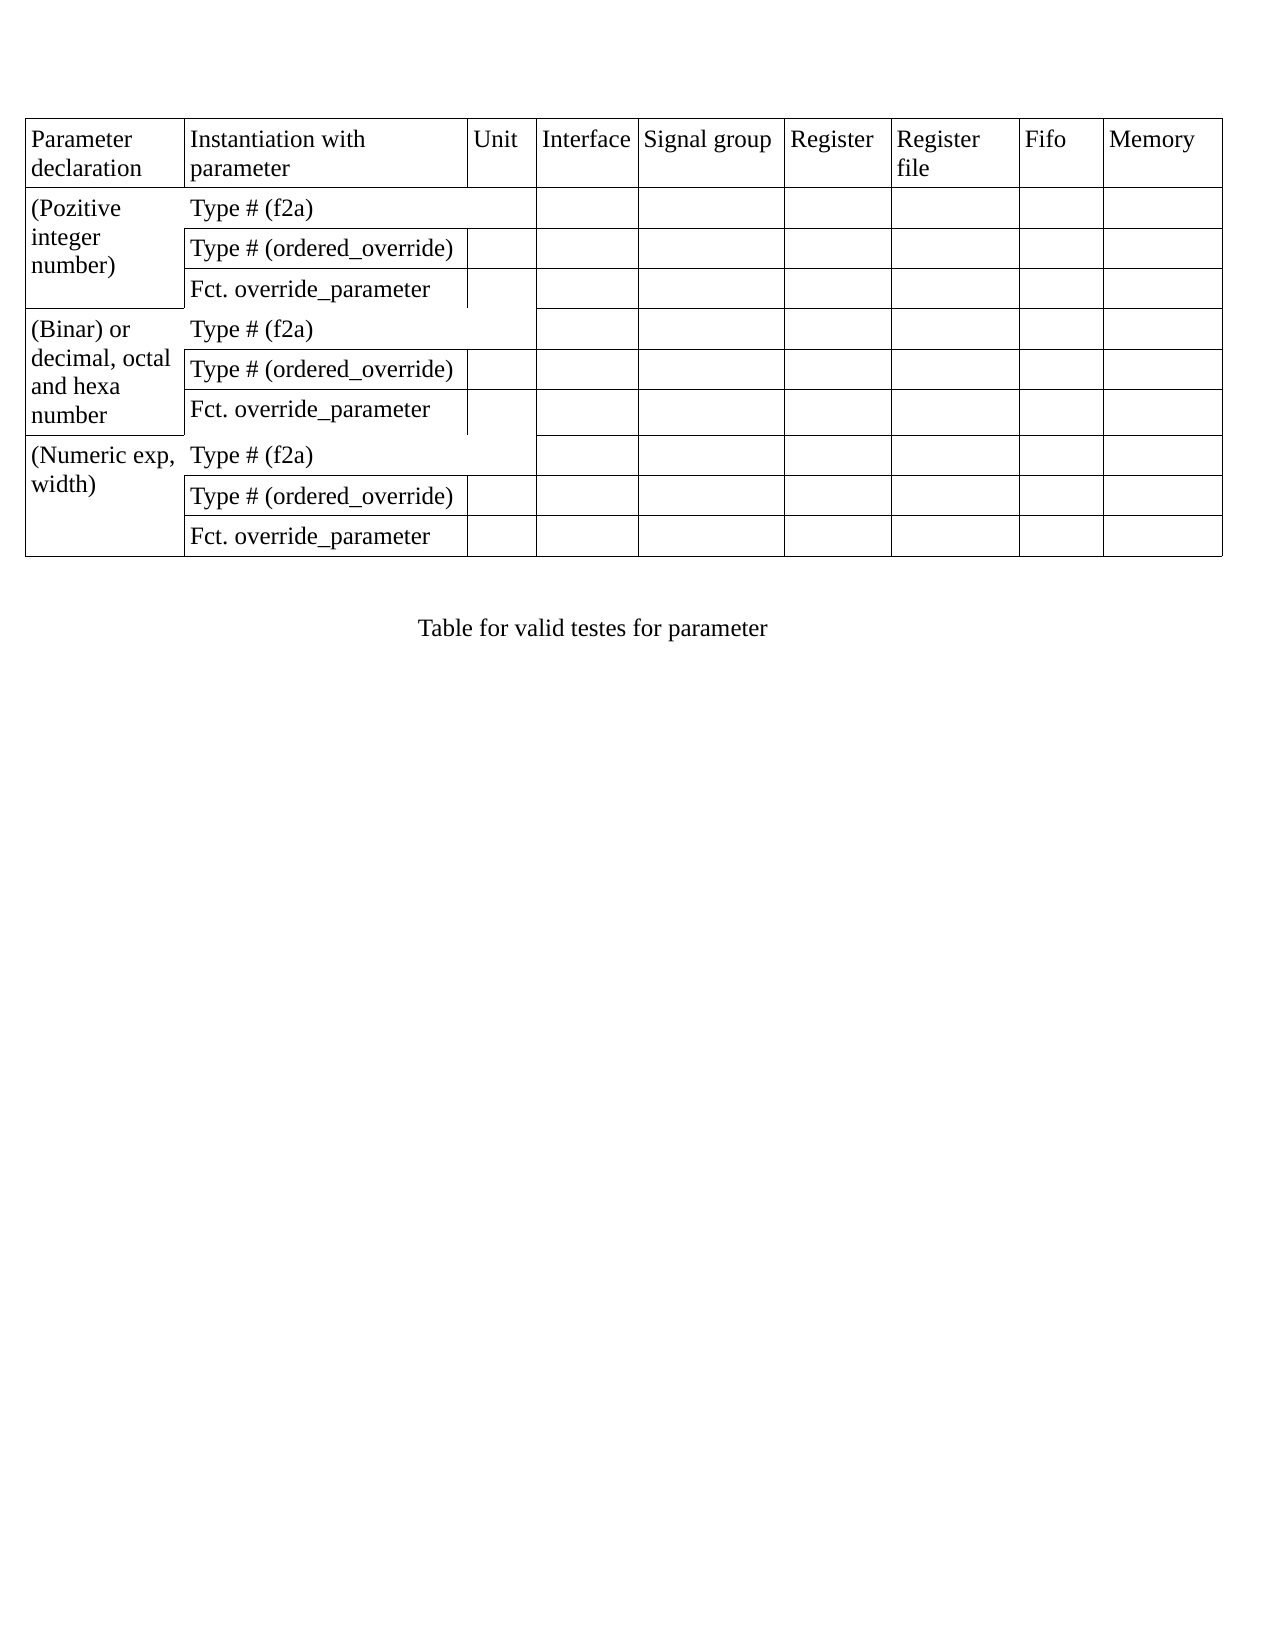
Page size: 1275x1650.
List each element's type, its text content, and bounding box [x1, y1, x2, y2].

table_header [1020, 309, 1103, 348]
table_cell [1104, 350, 1222, 389]
table_cell [1104, 390, 1222, 435]
table_header [1104, 436, 1222, 475]
table_header [785, 309, 891, 348]
table_header [1020, 188, 1103, 227]
table_header [639, 309, 784, 348]
table_cell [468, 350, 536, 389]
table_header Register [785, 119, 891, 187]
table_header Unit [468, 119, 536, 187]
table_cell Type # (ordered_override) [185, 229, 467, 268]
table_cell [537, 229, 638, 268]
table_cell [468, 229, 536, 268]
table_cell [1020, 269, 1103, 308]
table_cell (Binar) or decimal, octal and hexa number [26, 309, 184, 435]
table_header Type # (f2a) [184, 308, 467, 348]
table_cell [639, 516, 784, 556]
table_cell [1020, 390, 1103, 435]
table_cell [537, 350, 638, 389]
table_cell [468, 476, 536, 515]
table_header [1104, 188, 1222, 227]
table_header [467, 308, 536, 348]
table_cell [785, 269, 891, 308]
table_cell [1104, 516, 1222, 556]
table_cell [537, 476, 638, 515]
table_cell Type # (ordered_override) [185, 350, 467, 389]
table_header Type # (f2a) [184, 188, 467, 227]
table_cell [537, 269, 638, 308]
table_cell [892, 516, 1019, 556]
table_cell [1020, 516, 1103, 556]
table_header Signal group [639, 119, 784, 187]
table_cell [892, 390, 1019, 435]
table_cell [892, 269, 1019, 308]
table_header [537, 436, 638, 475]
table_header [467, 188, 536, 227]
table_cell (Numeric exp, width) [26, 436, 184, 556]
table_header [785, 436, 891, 475]
table_cell (Pozitive integer number) [26, 188, 184, 308]
table_header [1020, 436, 1103, 475]
table_header [892, 188, 1019, 227]
table_cell [785, 476, 891, 515]
table_cell [892, 350, 1019, 389]
table_header Interface [537, 119, 638, 187]
table_header [1104, 309, 1222, 348]
table_cell [785, 350, 891, 389]
table_header [892, 309, 1019, 348]
table_cell Fct. override_parameter [185, 269, 467, 308]
table_header [537, 309, 638, 348]
table_cell [639, 229, 784, 268]
table_cell [1104, 476, 1222, 515]
table_header Instantiation with parameter [185, 119, 467, 187]
table_cell [1020, 350, 1103, 389]
table_cell [537, 516, 638, 556]
table_cell [468, 390, 536, 435]
table_header Parameter declaration [26, 119, 184, 187]
table_cell [785, 229, 891, 268]
table_header [892, 436, 1019, 475]
table_cell Type # (ordered_override) [185, 476, 467, 515]
table_header [639, 436, 784, 475]
table_header [785, 188, 891, 227]
table_cell [1020, 476, 1103, 515]
table_cell [1020, 229, 1103, 268]
table_cell [785, 516, 891, 556]
table_cell Fct. override_parameter [185, 516, 467, 556]
table_header Memory [1104, 119, 1222, 187]
text Table for valid testes for parameter [118, 613, 1157, 642]
table_header [639, 188, 784, 227]
table_cell [639, 476, 784, 515]
table_header Fifo [1020, 119, 1103, 187]
table_cell [468, 269, 536, 308]
table_cell [639, 390, 784, 435]
table_cell [785, 390, 891, 435]
table_cell [1104, 229, 1222, 268]
table_header [537, 188, 638, 227]
table_cell [639, 350, 784, 389]
table_header [467, 435, 536, 475]
table_cell [892, 476, 1019, 515]
table_cell [1104, 269, 1222, 308]
table_cell [639, 269, 784, 308]
table_cell [468, 516, 536, 556]
table_header Type # (f2a) [184, 435, 467, 475]
table_header Register file [892, 119, 1019, 187]
table_cell [892, 229, 1019, 268]
table_cell Fct. override_parameter [185, 390, 467, 435]
table_cell [537, 390, 638, 435]
